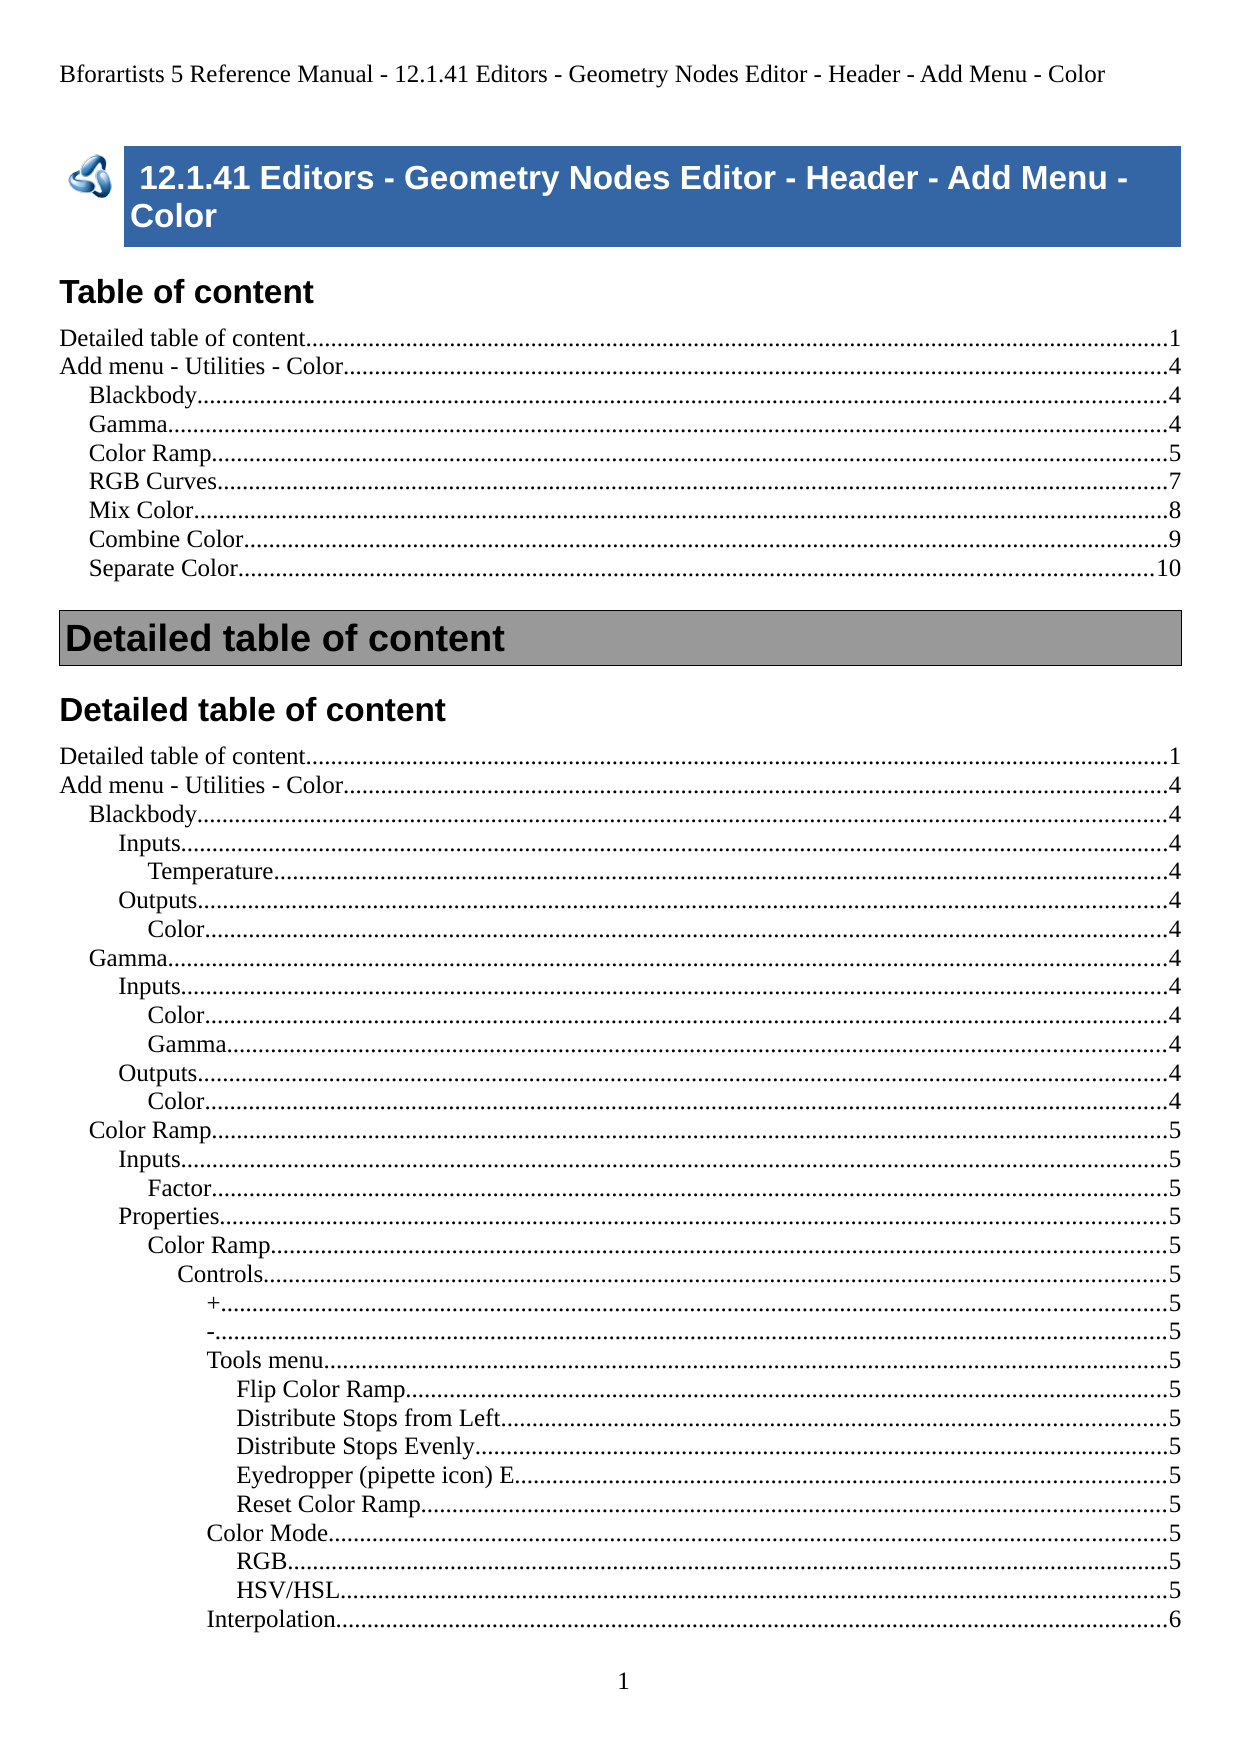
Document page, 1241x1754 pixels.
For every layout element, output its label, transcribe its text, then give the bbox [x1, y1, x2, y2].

text Interpolation 6 [206, 1604, 1181, 1633]
text + 5 [206, 1288, 1181, 1316]
text Outputs 4 [118, 1058, 1181, 1086]
text Eyedropper (pipette icon) E 5 [236, 1460, 1181, 1489]
text RGB 5 [236, 1546, 1181, 1575]
text Add menu - Utilities - Color 4 [59, 770, 1181, 799]
text Color 4 [147, 1086, 1181, 1115]
text Distribute Stops from Left 5 [236, 1403, 1181, 1431]
text Controls 5 [177, 1259, 1181, 1288]
text Reset Color Ramp 5 [236, 1489, 1181, 1518]
table_header 12.1.41 Editors - Geometry Nodes Editor - Header - Add Menu - Color [124, 146, 1181, 247]
text Flip Color Ramp 5 [236, 1374, 1181, 1403]
table_header Detailed table of content [60, 611, 1181, 665]
picture [65, 152, 114, 201]
text Tools menu 5 [206, 1345, 1181, 1374]
text Detailed table of content 1 [59, 741, 1181, 770]
table_header [59, 146, 124, 247]
text Distribute Stops Evenly 5 [236, 1431, 1181, 1460]
text Properties 5 [118, 1201, 1181, 1230]
subtitle Table of content [59, 272, 1181, 310]
text Add menu - Utilities - Color 4 [59, 351, 1181, 380]
text Color Ramp 5 [88, 1115, 1181, 1144]
text Color Ramp 5 [88, 438, 1181, 466]
text Outputs 4 [118, 885, 1181, 914]
text Blackbody 4 [88, 380, 1181, 409]
text RGB Curves 7 [88, 466, 1181, 495]
text Gamma 4 [88, 409, 1181, 438]
text Inputs 5 [118, 1144, 1181, 1173]
text Temperature 4 [147, 856, 1181, 885]
text Gamma 4 [88, 943, 1181, 971]
text Factor 5 [147, 1173, 1181, 1201]
text - 5 [206, 1316, 1181, 1345]
text Detailed table of content 1 [59, 323, 1181, 351]
text Mix Color 8 [88, 495, 1181, 524]
text Inputs 4 [118, 828, 1181, 856]
text Color Ramp 5 [147, 1230, 1181, 1259]
text Blackbody 4 [88, 799, 1181, 828]
text Inputs 4 [118, 971, 1181, 1000]
text Separate Color 10 [88, 553, 1181, 581]
text Color Mode 5 [206, 1518, 1181, 1546]
text HSV/HSL 5 [236, 1575, 1181, 1604]
subtitle Detailed table of content [59, 690, 1181, 729]
text Color 4 [147, 914, 1181, 943]
text Combine Color 9 [88, 524, 1181, 553]
text Gamma 4 [147, 1029, 1181, 1058]
text Color 4 [147, 1000, 1181, 1029]
